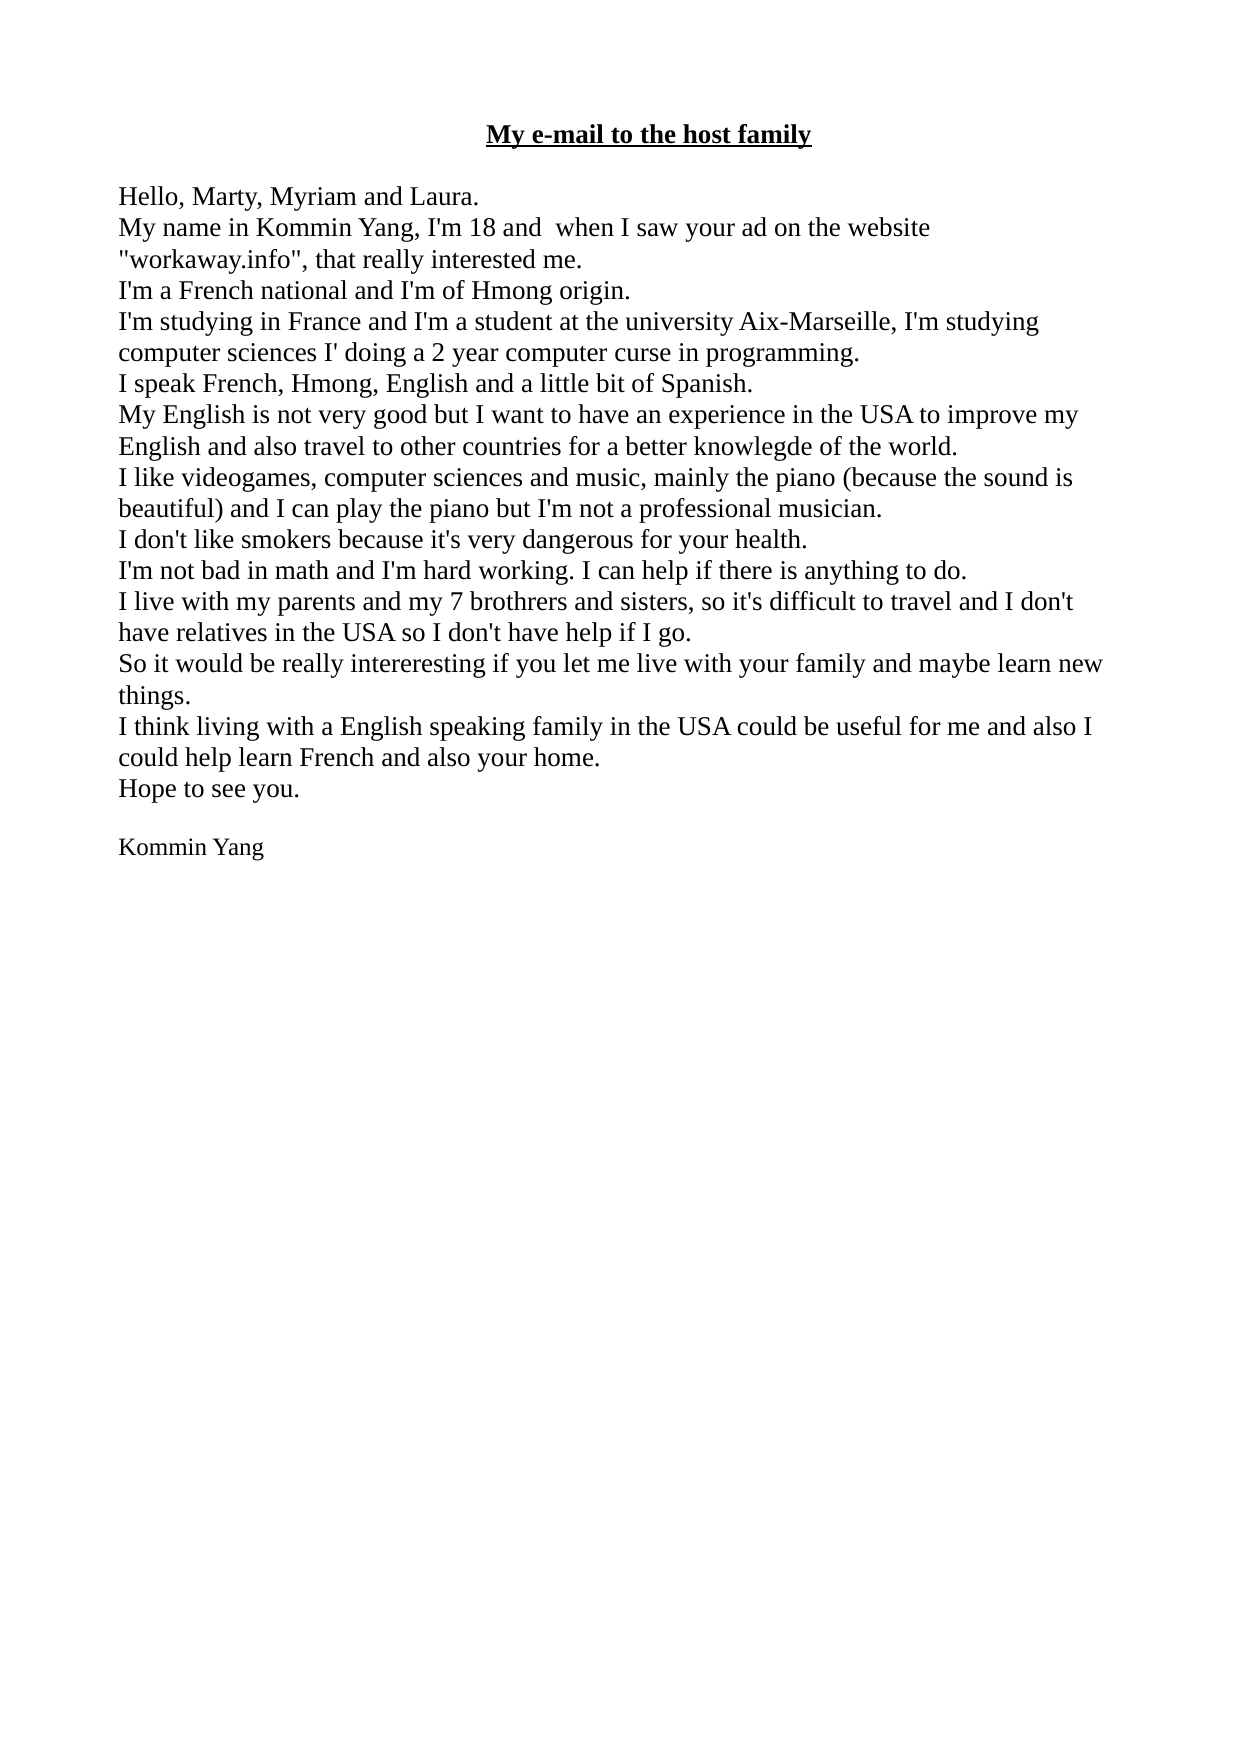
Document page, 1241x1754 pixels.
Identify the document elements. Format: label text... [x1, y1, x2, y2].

text I'm a French national and I'm of Hmong origin. [118, 274, 1122, 305]
text I think living with a English speaking family in the USA could be useful for me and also I could help learn French and also your home. [118, 710, 1122, 772]
text My name in Kommin Yang, I'm 18 and when I saw your ad on the website "workaway.info", that really interested me. [118, 212, 1122, 274]
text I'm studying in France and I'm a student at the university Aix-Marseille, I'm studying computer sciences I' doing a 2 year computer curse in programming. [118, 305, 1122, 367]
text So it would be really intereresting if you let me live with your family and maybe learn new things. [118, 648, 1122, 710]
text I like videogames, computer sciences and music, mainly the piano (because the sound is beautiful) and I can play the piano but I'm not a professional musician. [118, 461, 1122, 523]
text Hope to see you. [118, 772, 1122, 803]
text Kommin Yang [118, 832, 1122, 861]
text I don't like smokers because it's very dangerous for your health. [118, 523, 1122, 554]
text I speak French, Hmong, English and a little bit of Spanish. [118, 367, 1122, 398]
text My e-mail to the host family [118, 118, 1122, 149]
text My English is not very good but I want to have an experience in the USA to improve my English and also travel to other countries for a better knowlegde of the world. [118, 398, 1122, 461]
text I'm not bad in math and I'm hard working. I can help if there is anything to do. [118, 554, 1122, 585]
text I live with my parents and my 7 brothrers and sisters, so it's difficult to travel and I don't have relatives in the USA so I don't have help if I go. [118, 585, 1122, 648]
text Hello, Marty, Myriam and Laura. [118, 180, 1122, 212]
